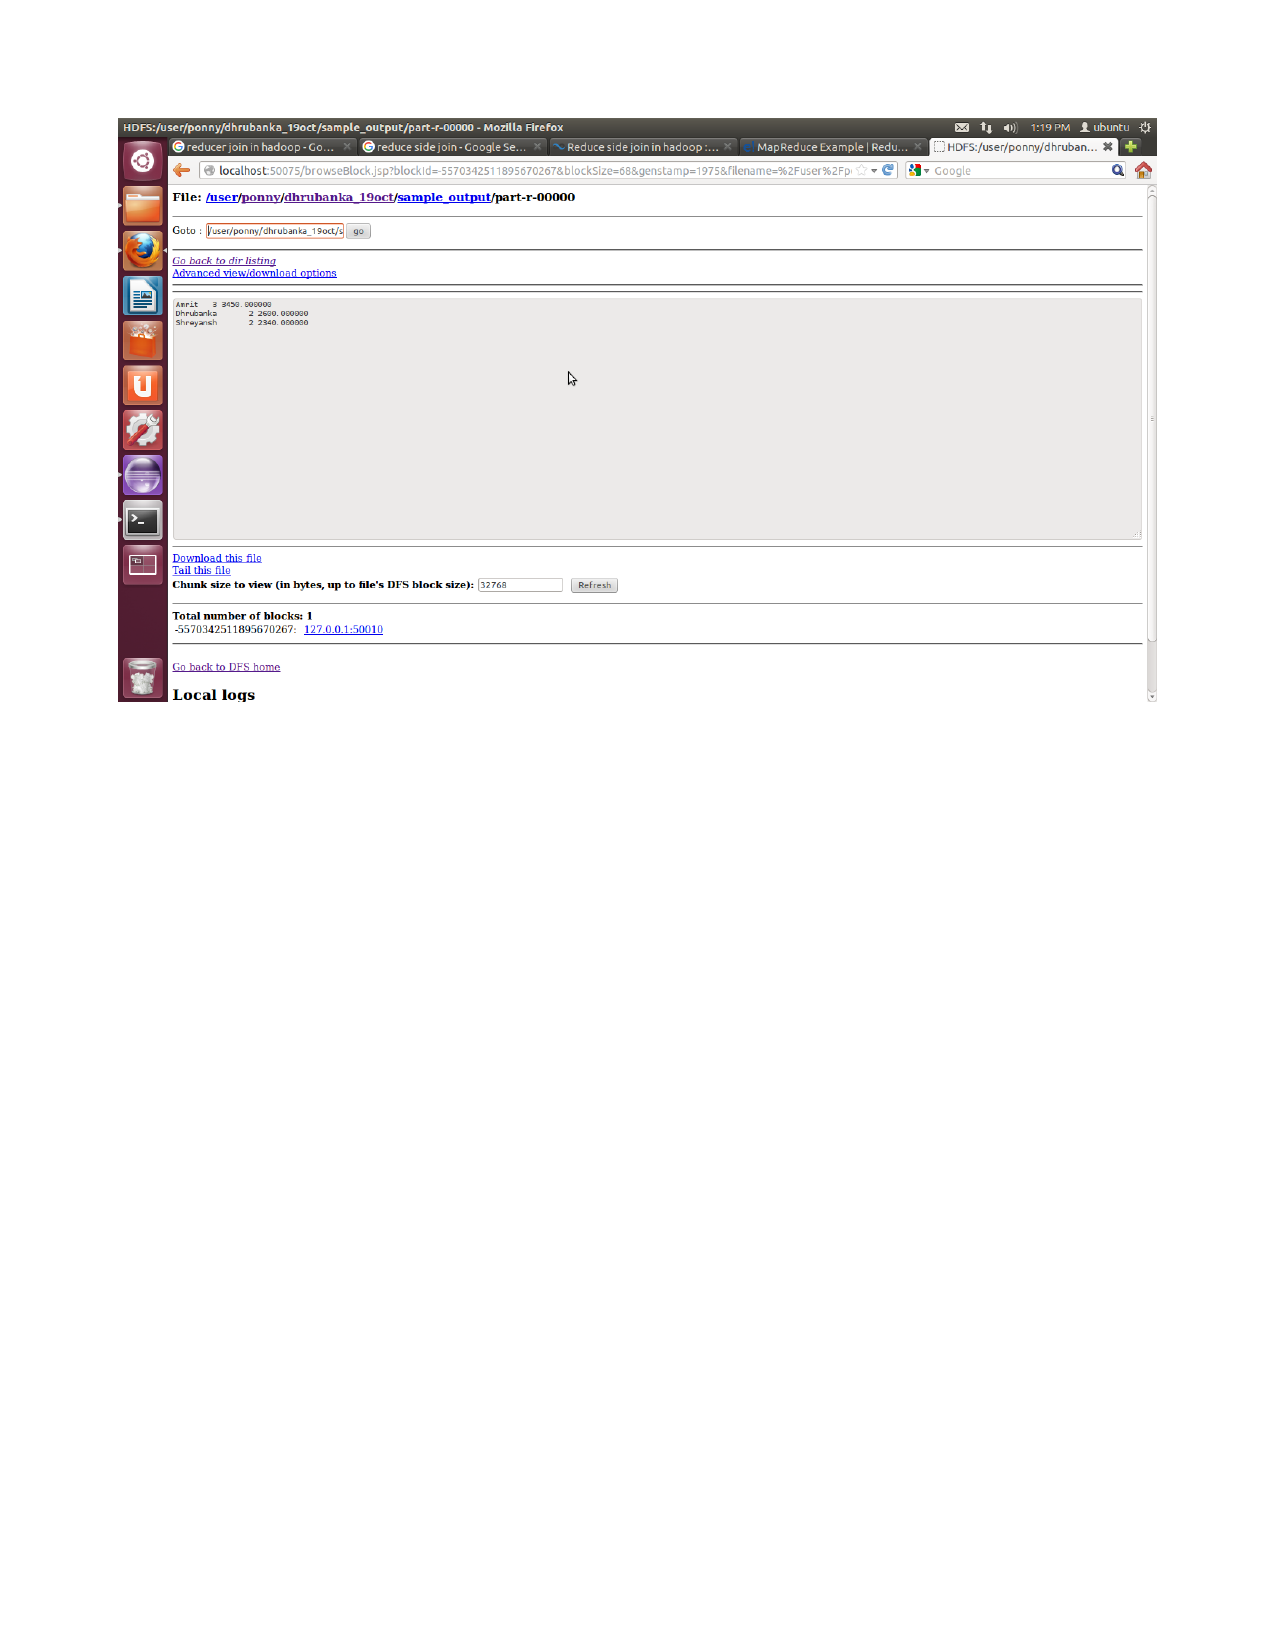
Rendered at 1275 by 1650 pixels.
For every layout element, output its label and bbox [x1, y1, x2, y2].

picture [118, 118, 1157, 702]
